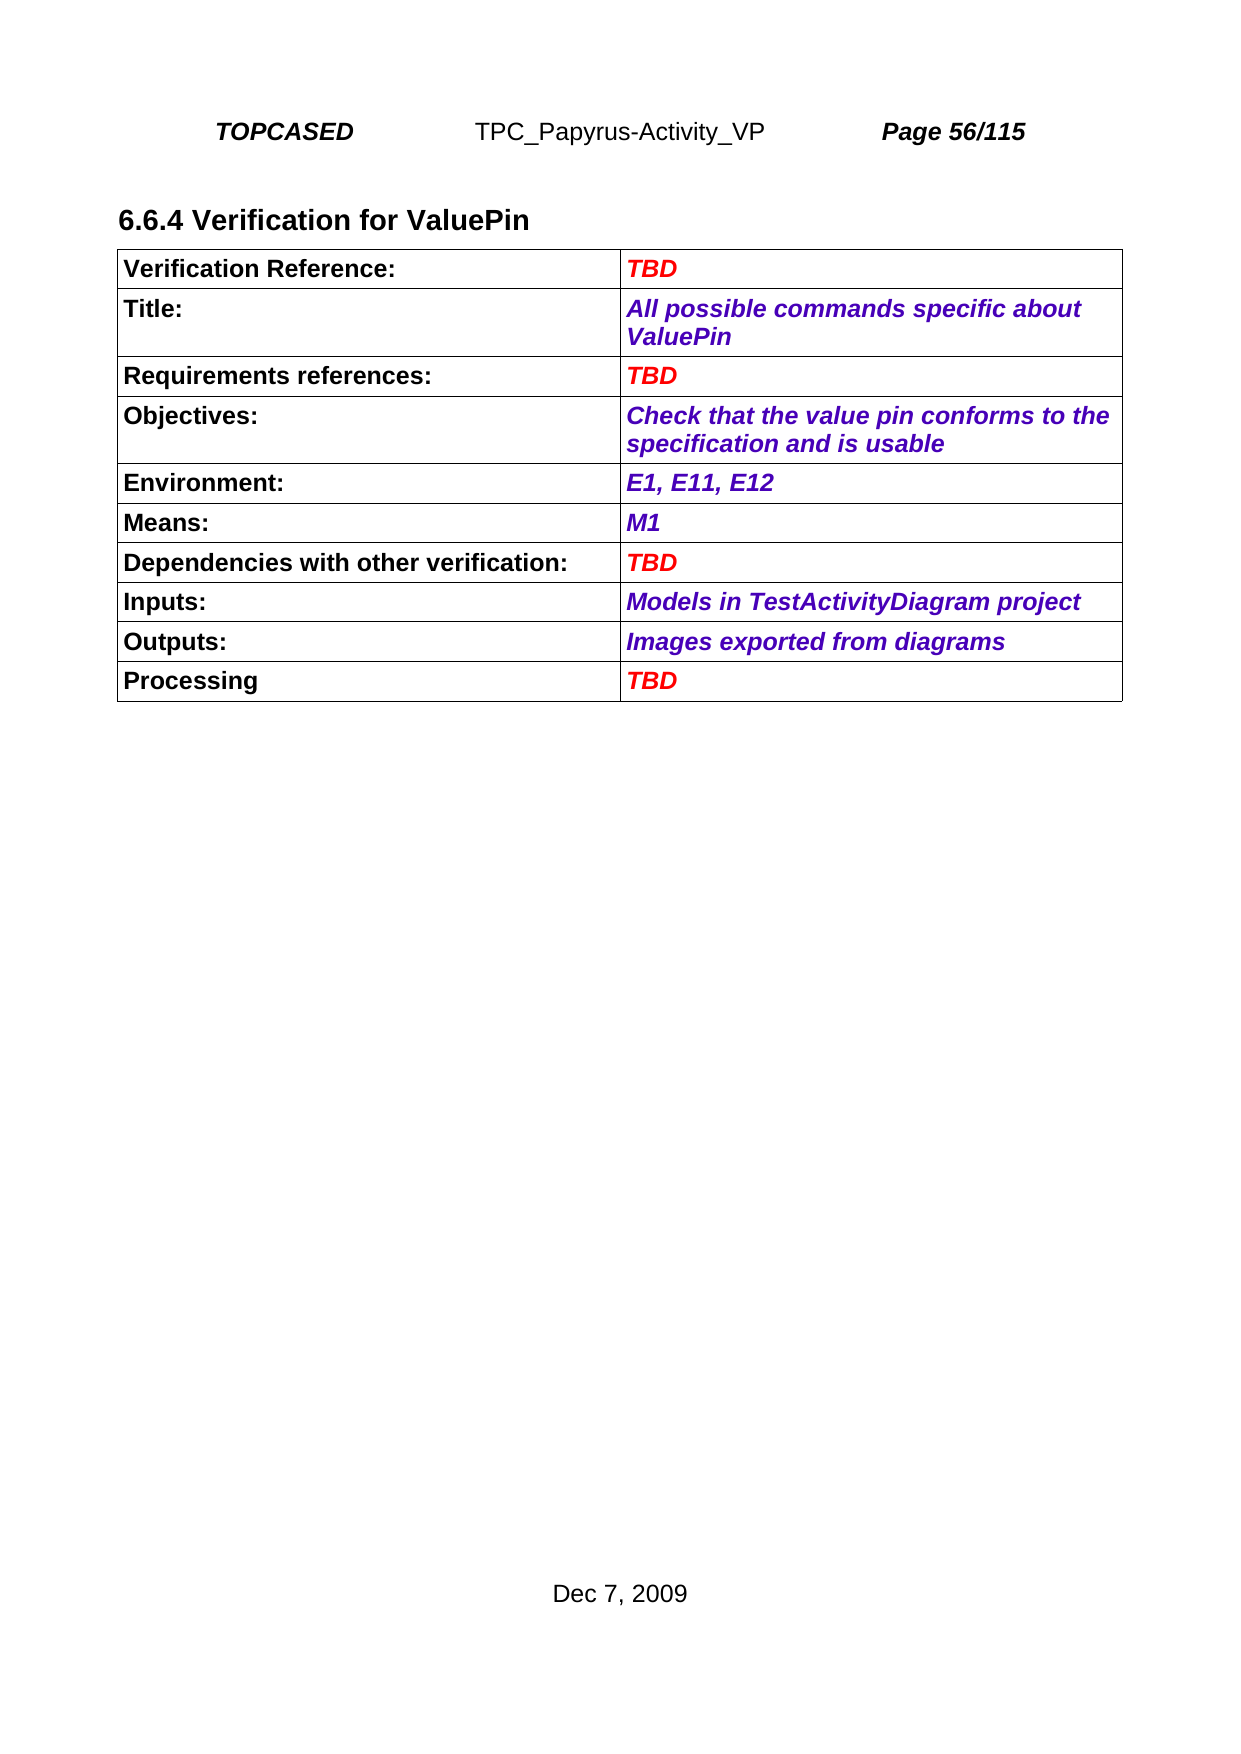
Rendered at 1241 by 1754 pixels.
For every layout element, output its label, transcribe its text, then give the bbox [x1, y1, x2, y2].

table_cell TBD [621, 662, 1122, 701]
table_cell TBD [621, 357, 1122, 396]
table_cell E1, E11, E12 [621, 464, 1122, 503]
table_header Verification Reference: [118, 250, 620, 288]
table_cell All possible commands specific about ValuePin [621, 289, 1122, 356]
table_cell Outputs: [118, 622, 620, 661]
table_cell Dependencies with other verification: [118, 543, 620, 582]
table_cell TBD [621, 543, 1122, 582]
table_cell Means: [118, 504, 620, 542]
table_header TBD [621, 250, 1122, 288]
table_cell Processing [118, 662, 620, 701]
table_cell Check that the value pin conforms to the specification and is usable [621, 397, 1122, 463]
table_cell Objectives: [118, 397, 620, 463]
subtitle Verification for ValuePin [118, 204, 1122, 236]
table_cell Inputs: [118, 583, 620, 621]
table_cell Models in TestActivityDiagram project [621, 583, 1122, 621]
table_cell Requirements references: [118, 357, 620, 396]
table_cell Images exported from diagrams [621, 622, 1122, 661]
table_cell M1 [621, 504, 1122, 542]
table_cell Environment: [118, 464, 620, 503]
table_cell Title: [118, 289, 620, 356]
